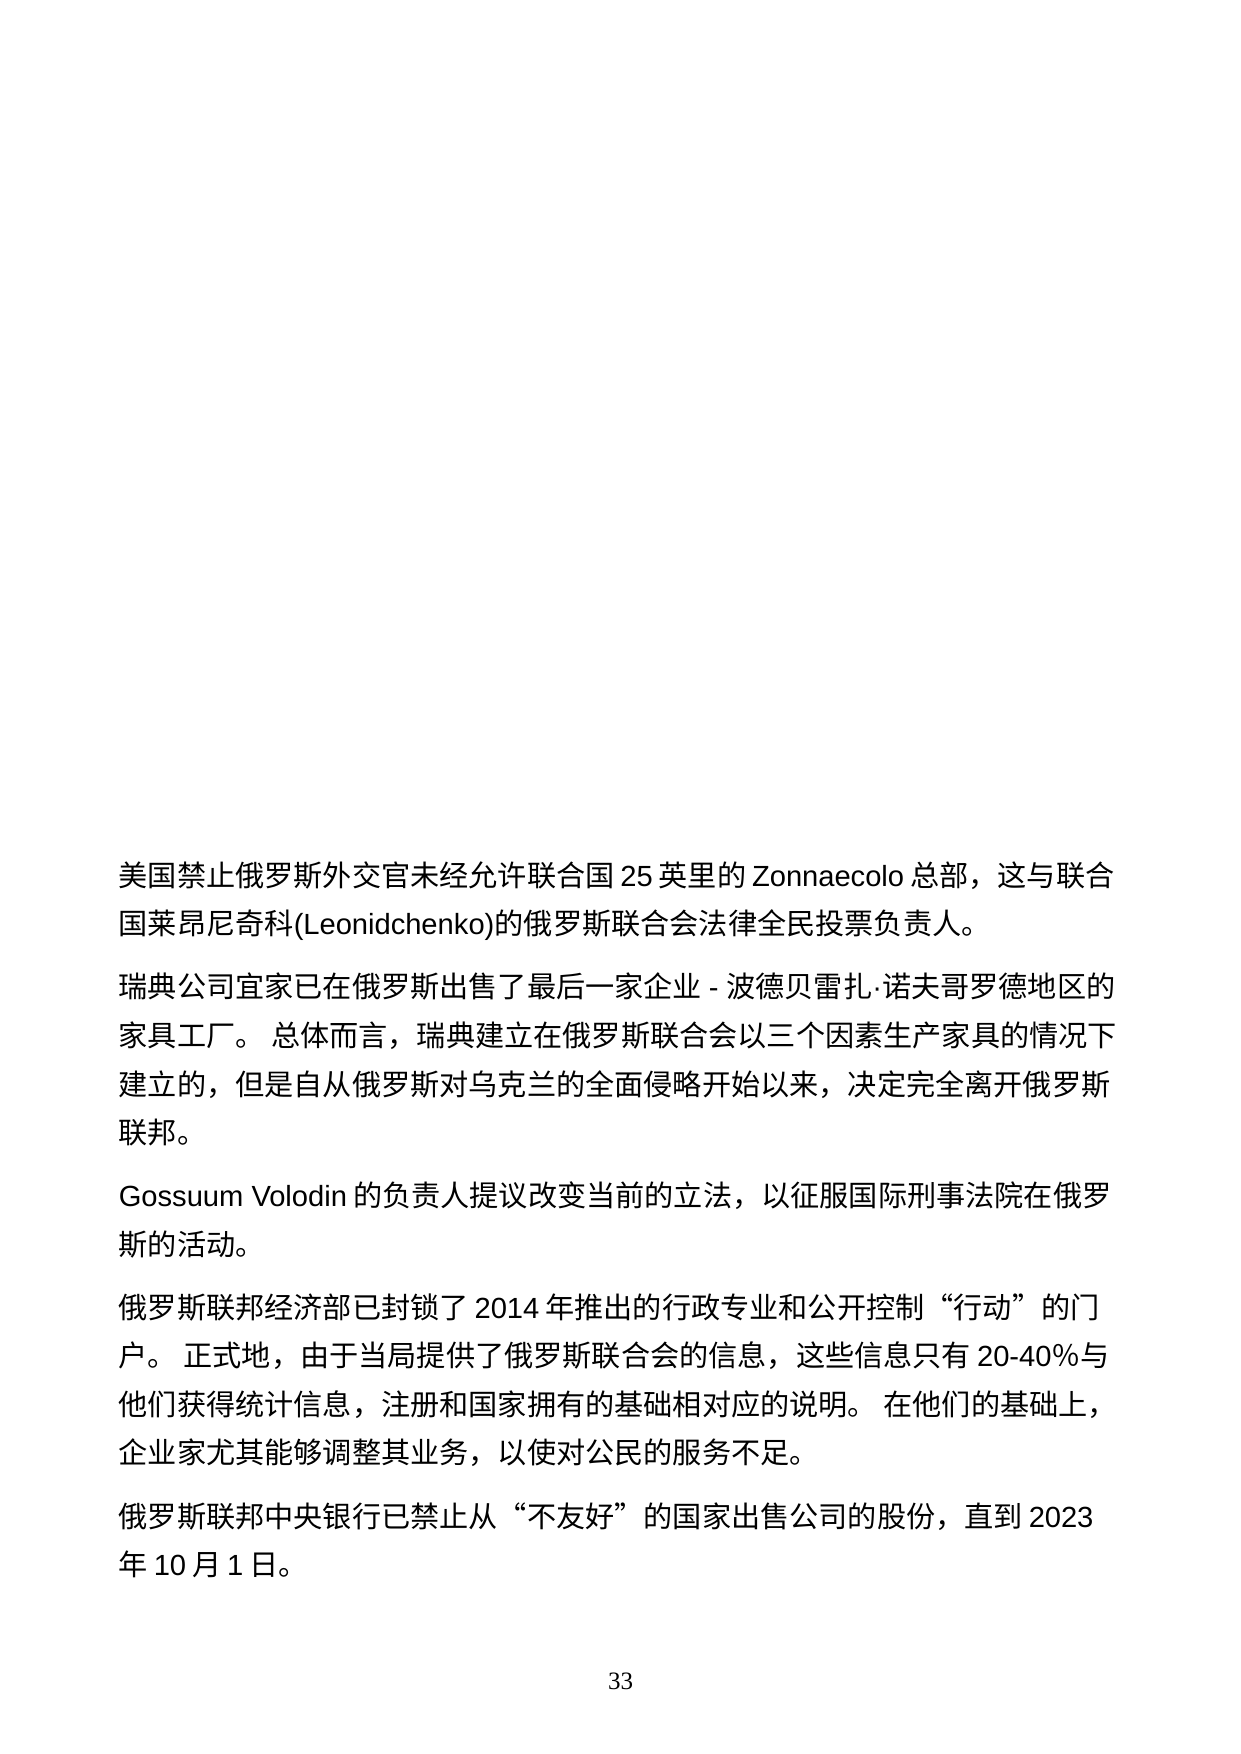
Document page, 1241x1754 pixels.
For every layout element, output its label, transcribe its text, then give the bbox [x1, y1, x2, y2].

text 俄罗斯联邦中央银行已禁止从“不友好”的国家出售公司的股份，直到2023年10月1日。 [118, 1493, 1122, 1584]
text 俄罗斯联邦经济部已封锁了2014年推出的行政专业和公开控制“行动”的门户。 正式地，由于当局提供了俄罗斯联合会的信息，这些信息只有20-40％与他们获得统计信息，注册和国家拥有的基础相对应的说明。 在他们的基础上，企业家尤其能够调整其业务，以使对公民的服务不足。 [118, 1284, 1122, 1472]
text 瑞典公司宜家已在俄罗斯出售了最后一家企业 - 波德贝雷扎·诺夫哥罗德地区的家具工厂。 总体而言，瑞典建立在俄罗斯联合会以三个因素生产家具的情况下建立的，但是自从俄罗斯对乌克兰的全面侵略开始以来，决定完全离开俄罗斯联邦。 [118, 964, 1122, 1152]
text 美国禁止俄罗斯外交官未经允许联合国25英里的Zonnaecolo总部，这与联合国莱昂尼奇科(Leonidchenko)的俄罗斯联合会法律全民投票负责人。 [118, 118, 1122, 943]
text Gossuum Volodin的负责人提议改变当前的立法，以征服国际刑事法院在俄罗斯的活动。 [118, 1173, 1122, 1263]
